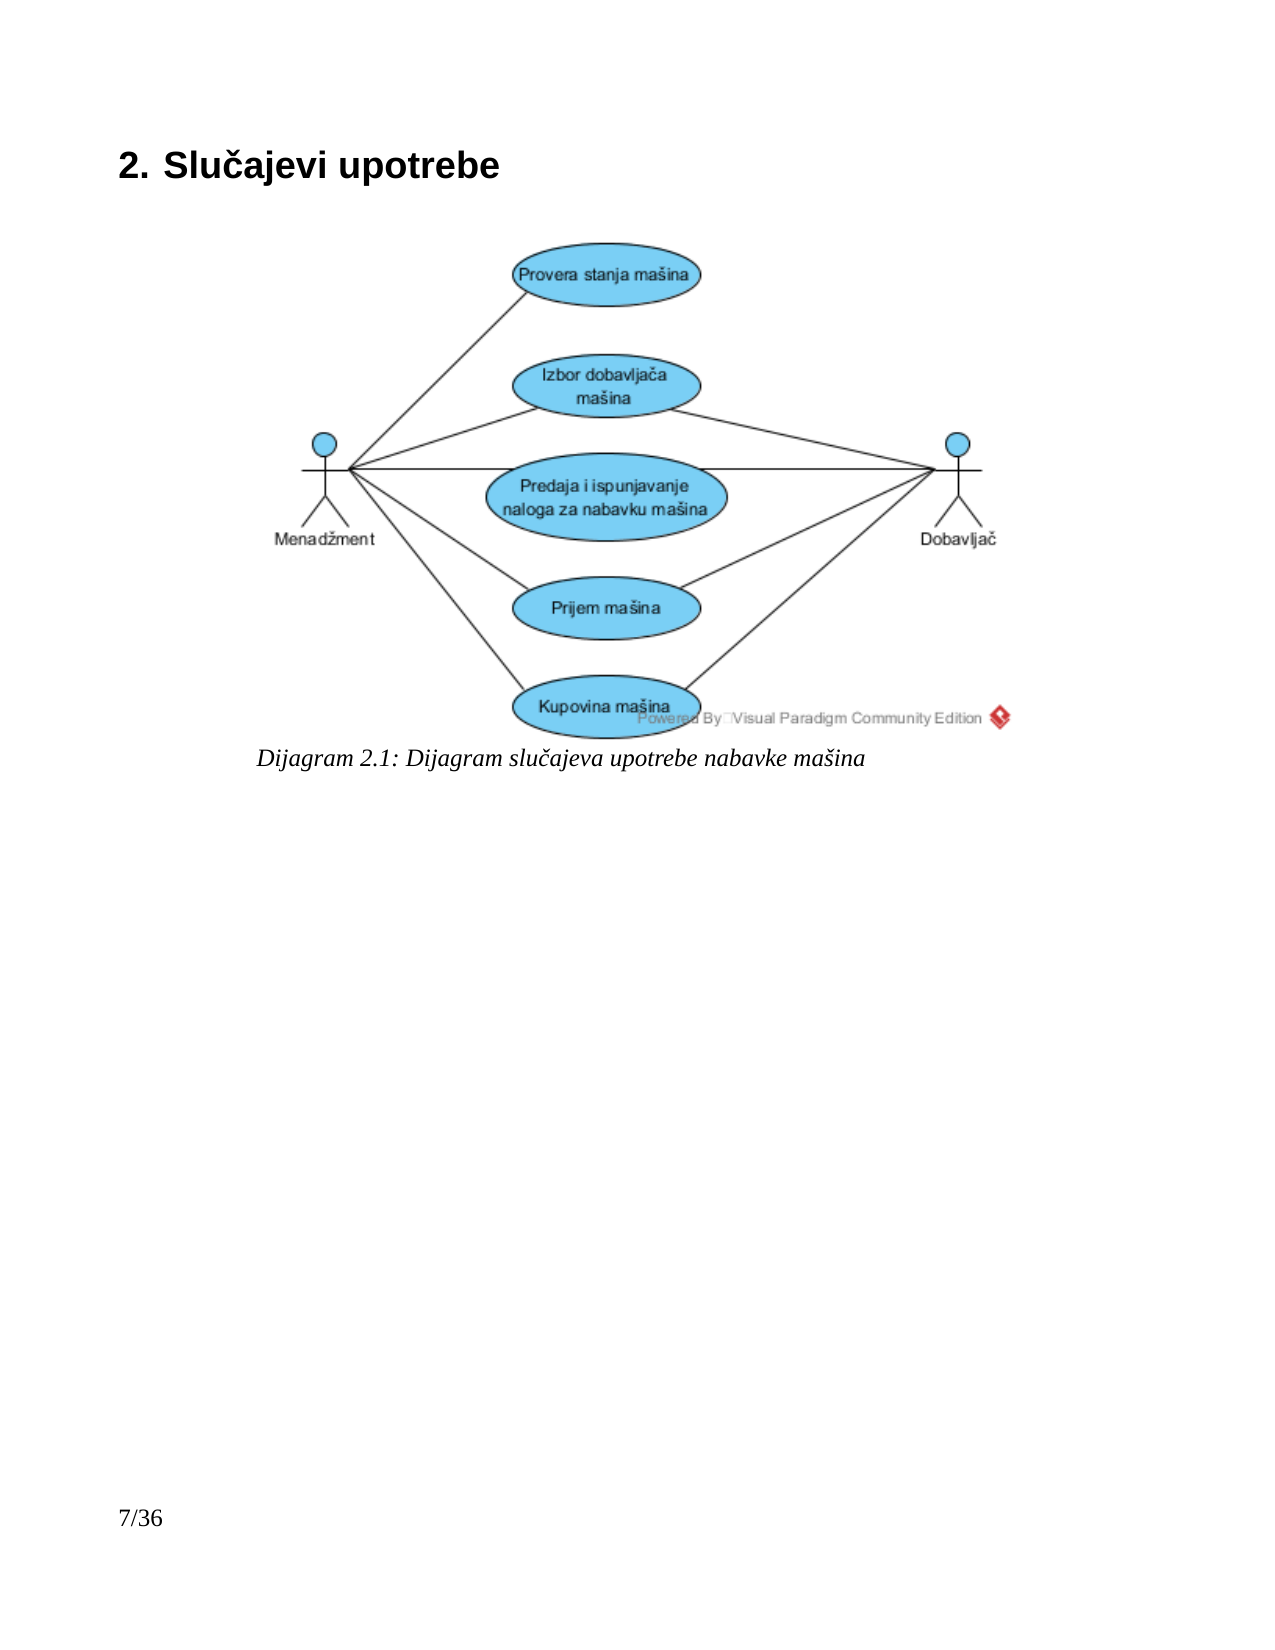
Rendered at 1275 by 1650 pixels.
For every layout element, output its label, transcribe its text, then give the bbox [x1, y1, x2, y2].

text Dijagram 2.1: Dijagram slučajeva upotrebe nabavke mašina [256, 744, 1019, 772]
subtitle Slučajevi upotrebe [118, 143, 1157, 187]
picture [256, 240, 1019, 744]
